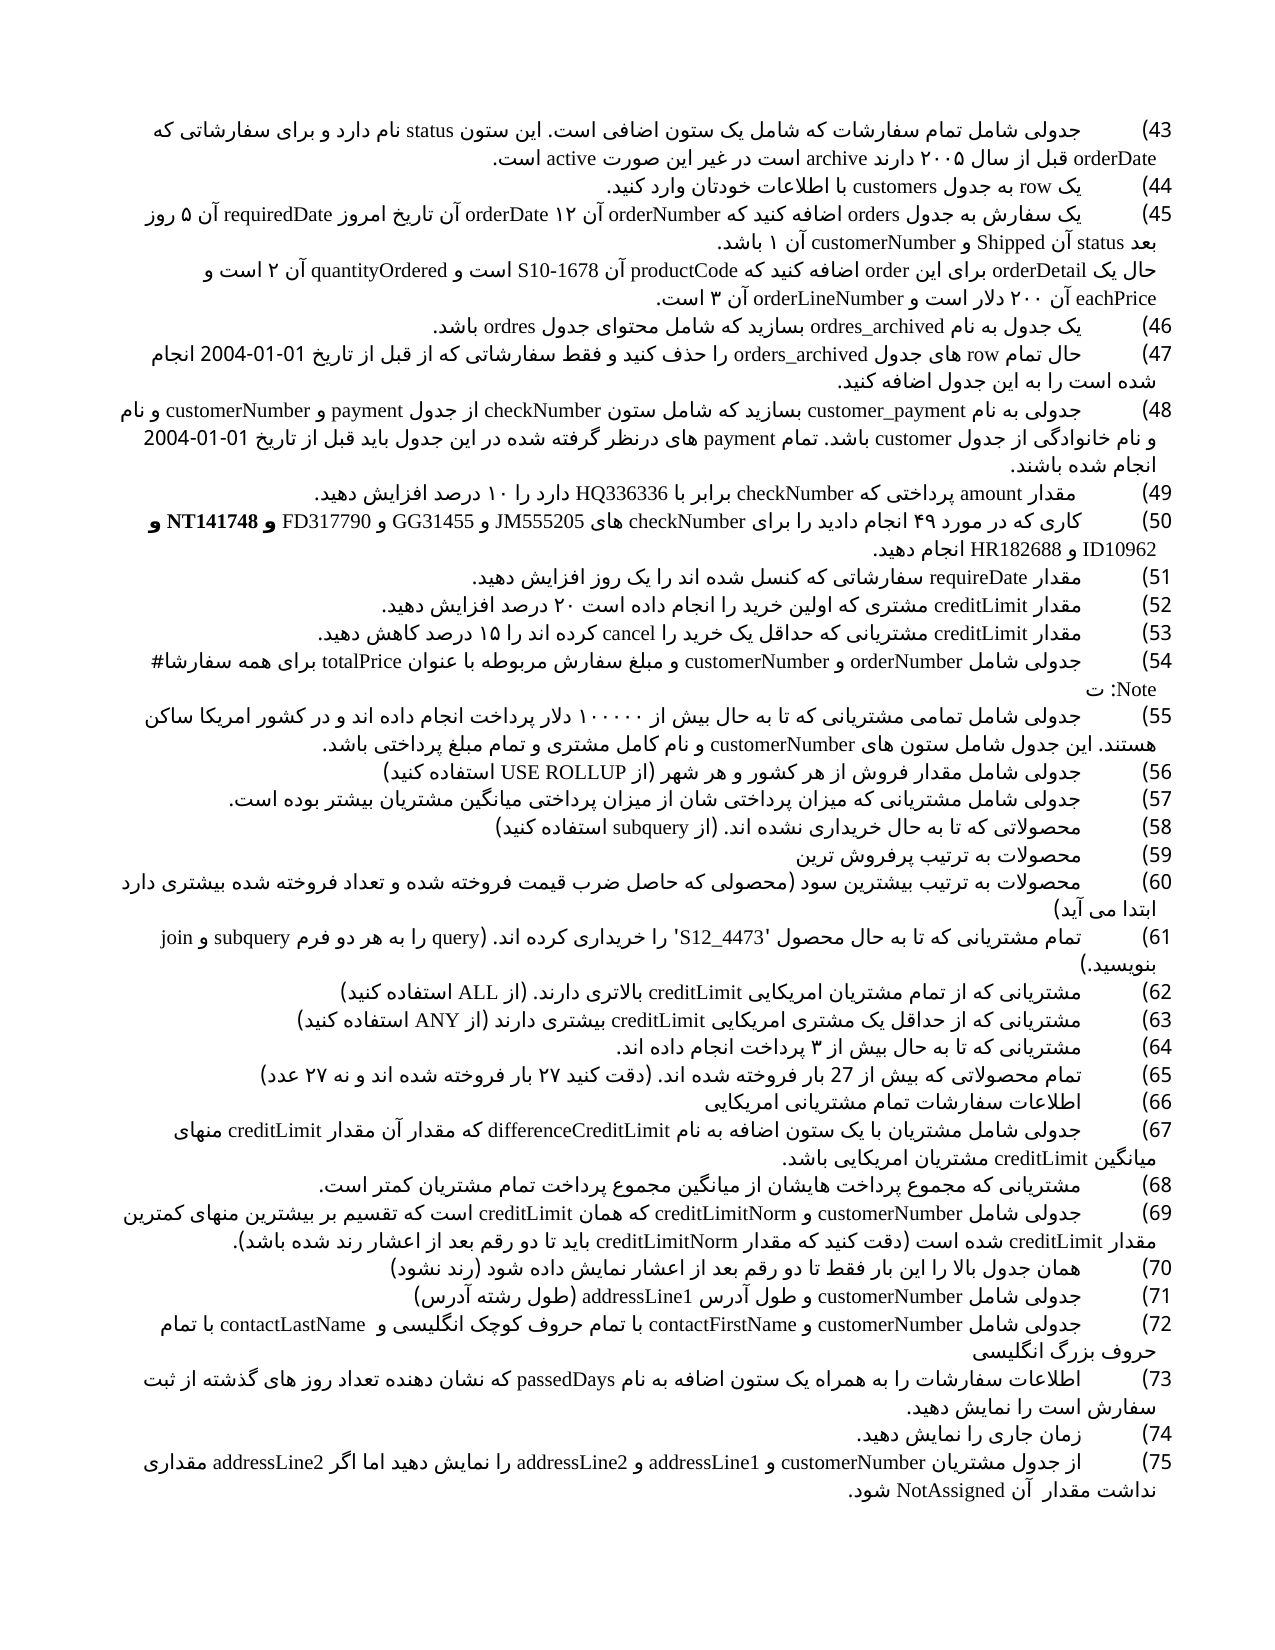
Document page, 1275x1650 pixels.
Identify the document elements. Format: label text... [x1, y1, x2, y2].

list مقدار amount پرداختی که checkNumber برابر با HQ336336 دارد را ۱۰ درصد افزایش دهید. [118, 481, 1157, 509]
list مشتریانی که مجموع پرداخت هایشان از میانگین مجموع پرداخت تمام مشتریان کمتر است. [118, 1174, 1157, 1201]
list جدولی به نام customer_payment بسازید که شامل ستون checkNumber از جدول payment و customerNumber و نام و نام خانوادگی از جدول customer باشد. تمام payment های درنظر گرفته شده در این جدول باید قبل از تاریخ 01-01-2004 انجام شده باشند. [118, 397, 1157, 481]
list همان جدول بالا را این بار فقط تا دو رقم بعد از اعشار نمایش داده شود (رند نشود) [118, 1257, 1157, 1284]
list جدولی شامل مقدار فروش از هر کشور و هر شهر (از USE ROLLUP استفاده کنید) [118, 760, 1157, 788]
list تمام مشتریانی که تا به حال محصول 'S12_4473' را خریداری کرده اند. (query را به هر دو فرم subquery و join بنویسید.) [118, 925, 1157, 980]
list مقدار creditLimit مشتریانی که حداقل یک خرید را cancel کرده اند را ۱۵ درصد کاهش دهید. [118, 621, 1157, 649]
list یک row به جدول customers با اطلاعات خودتان وارد کنید. [118, 174, 1157, 202]
list یک سفارش به جدول orders اضافه کنید که orderNumber آن ۱۲ orderDate آن تاریخ امروز requiredDate آن ۵ روز بعد status آن Shipped و customerNumber آن ۱ باشد. [118, 202, 1157, 258]
list جدولی شامل orderNumber و customerNumber و مبلغ سفارش مربوطه با عنوان totalPrice برای همه سفارشا# Note: ت [118, 649, 1157, 705]
list زمان جاری را نمایش دهید. [118, 1423, 1157, 1450]
list جدولی شامل مشتریان با یک ستون اضافه به نام differenceCreditLimit که مقدار آن مقدار creditLimit منهای میانگین creditLimit مشتریان امریکایی باشد. [118, 1118, 1157, 1174]
list محصولات به ترتیب بیشترین سود (محصولی که حاصل ضرب قیمت فروخته شده و تعداد فروخته شده بیشتری دارد ابتدا می آید) [118, 871, 1157, 925]
list مقدار creditLimit مشتری که اولین خرید را انجام داده است ۲۰ درصد افزایش دهید. [118, 593, 1157, 621]
list مشتریانی که تا به حال بیش از ۳ پرداخت انجام داده اند. [118, 1036, 1157, 1063]
list جدولی شامل تمام سفارشات که شامل یک ستون اضافی است. این ستون status نام دارد و برای سفارشاتی که orderDate قبل از سال ۲۰۰۵ دارند archive است در غیر این صورت active است. [118, 118, 1157, 174]
list جدولی شامل customerNumber و ‌creditLimitNorm که همان creditLimit است که تقسیم بر بیشترین منهای کمترین مقدار creditLimit شده است (دقت کنید که مقدار creditLimitNorm باید تا دو رقم بعد از اعشار رند شده باشد). [118, 1201, 1157, 1257]
list جدولی شامل customerNumber و contactFirstName با تمام حروف کوچک انگلیسی و contactLastName با تمام حروف بزرگ انگلیسی [118, 1312, 1157, 1367]
list حال یک orderDetail برای این order اضافه کنید که productCode آن S10-1678 است و quantityOrdered آن ۲ است و eachPrice آن ۲۰۰ دلار است و orderLineNumber آن ۳ است. [118, 258, 1157, 314]
list محصولاتی که تا به حال خریداری نشده اند. (از subquery استفاده کنید) [118, 815, 1157, 843]
list یک جدول به نام ordres_archived بسازید که شامل محتوای جدول ordres باشد. [118, 314, 1157, 342]
list حال تمام row های جدول orders_archived را حذف کنید و فقط سفارشاتی که از قبل از تاریخ 01-01-2004 انجام شده است را به این جدول اضافه کنید. [118, 342, 1157, 397]
list اطلاعات سفارشات تمام مشتریانی امریکایی [118, 1091, 1157, 1118]
list مقدار requireDate سفارشاتی که کنسل شده اند را یک روز افزایش دهید. [118, 565, 1157, 593]
list جدولی شامل تمامی مشتریانی که تا به حال بیش از ۱۰۰۰۰۰ دلار پرداخت انجام داده اند و در کشور امریکا ساکن هستند. این جدول شامل ستون های customerNumber و نام کامل مشتری و تمام مبلغ پرداختی باشد. [118, 705, 1157, 760]
list مشتریانی که از تمام مشتریان امریکایی creditLimit بالاتری دارند. (از ALL استفاده کنید) [118, 980, 1157, 1008]
list مشتریانی که از حداقل یک مشتری امریکایی creditLimit بیشتری دارند (از ANY استفاده کنید) [118, 1008, 1157, 1036]
list تمام محصولاتی که بیش از 27 بار فروخته شده اند. (دقت کنید ۲۷ بار فروخته شده اند و نه ۲۷ عدد) [118, 1063, 1157, 1091]
list جدولی شامل مشتریانی که میزان پرداختی شان از میزان پرداختی میانگین مشتریان بیشتر بوده است. [118, 788, 1157, 815]
list اطلاعات سفارشات را به همراه یک ستون اضافه به نام passedDays که نشان دهنده تعداد روز های گذشته از ثبت سفارش است را نمایش دهید. [118, 1367, 1157, 1423]
list محصولات به ترتیب پرفروش ترین [118, 843, 1157, 871]
list کاری که در مورد ۴۹ انجام دادید را برای checkNumber های JM555205 و GG31455 و FD317790 و NT141748 و ID10962 و HR182688 انجام دهید. [118, 509, 1157, 565]
list از جدول مشتریان customerNumber و addressLine1 و addressLine2 را نمایش دهید اما اگر addressLine2 مقداری نداشت مقدار آن NotAssigned شود. [118, 1450, 1157, 1506]
list جدولی شامل customerNumber و طول آدرس addressLine1 (طول رشته آدرس) [118, 1284, 1157, 1312]
